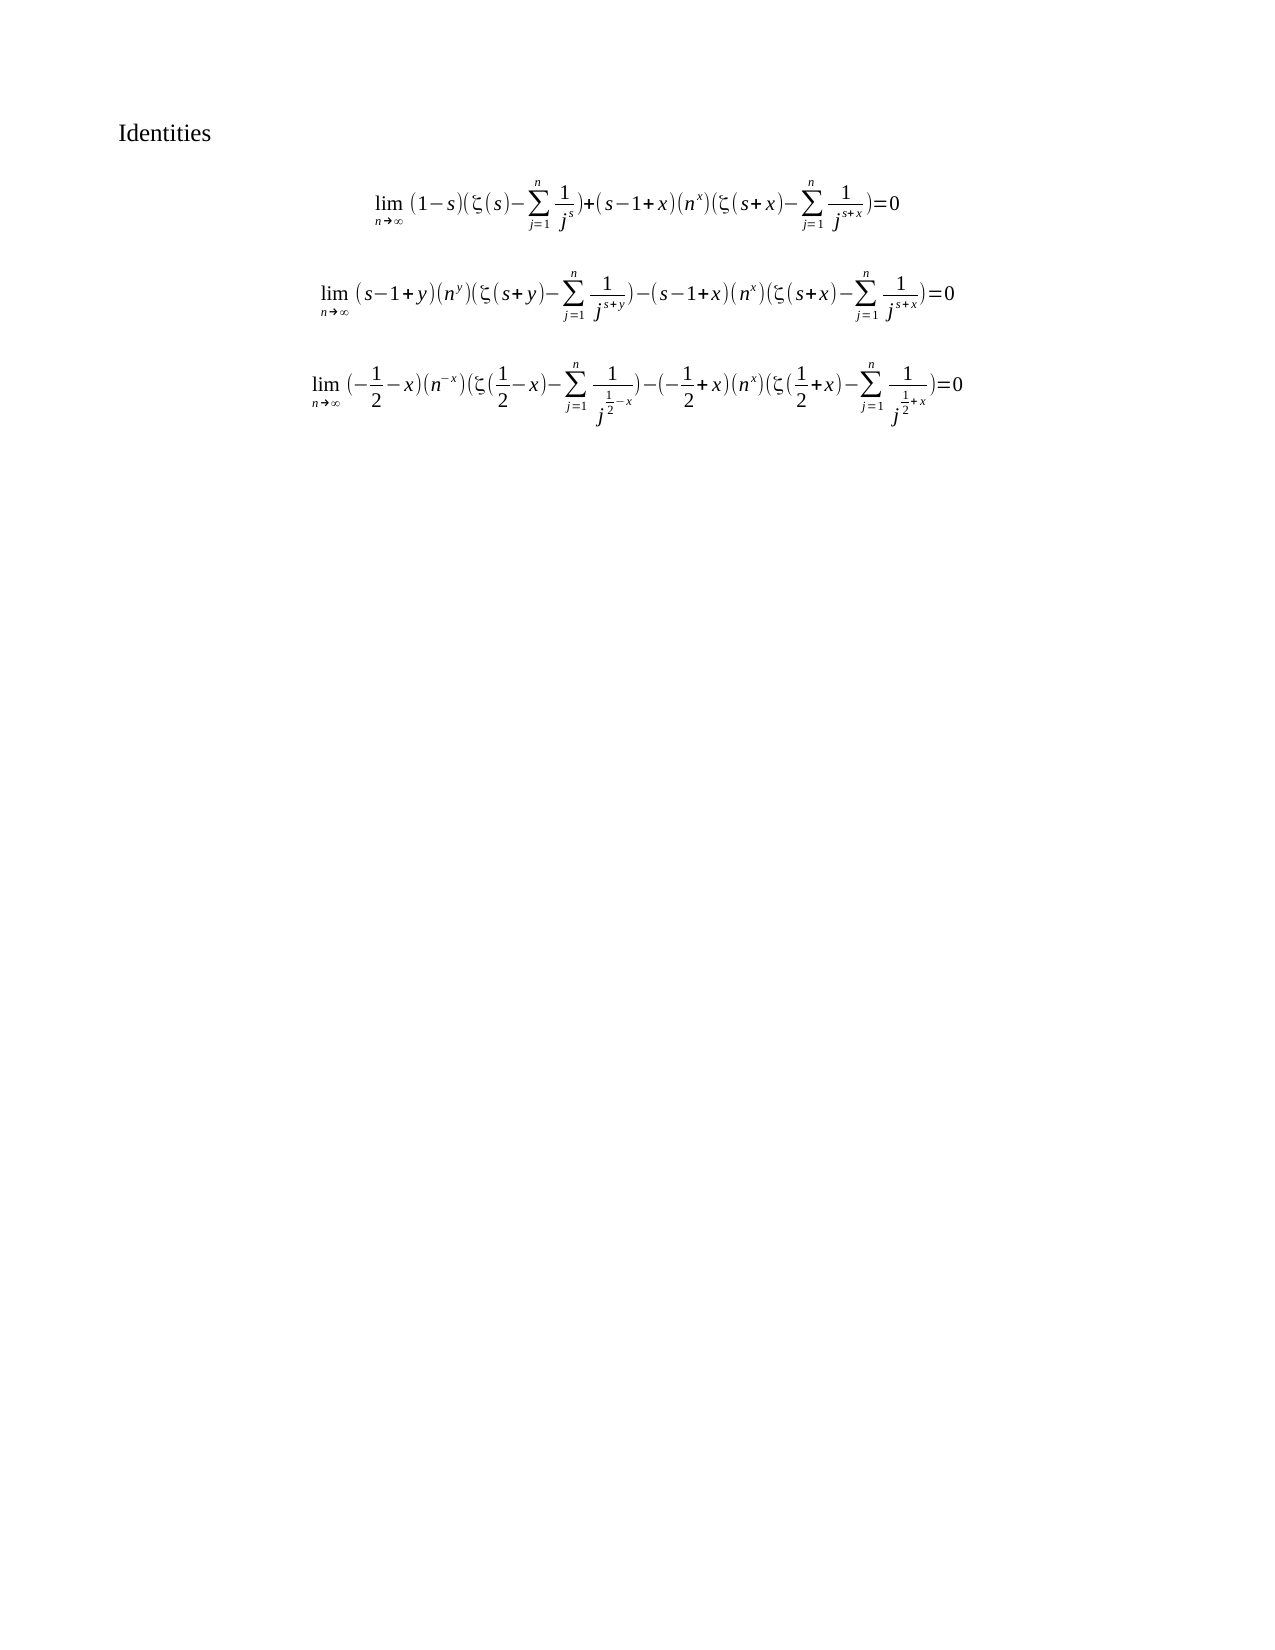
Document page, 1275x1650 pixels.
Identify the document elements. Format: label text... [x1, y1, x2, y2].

text Identities [118, 118, 1157, 147]
